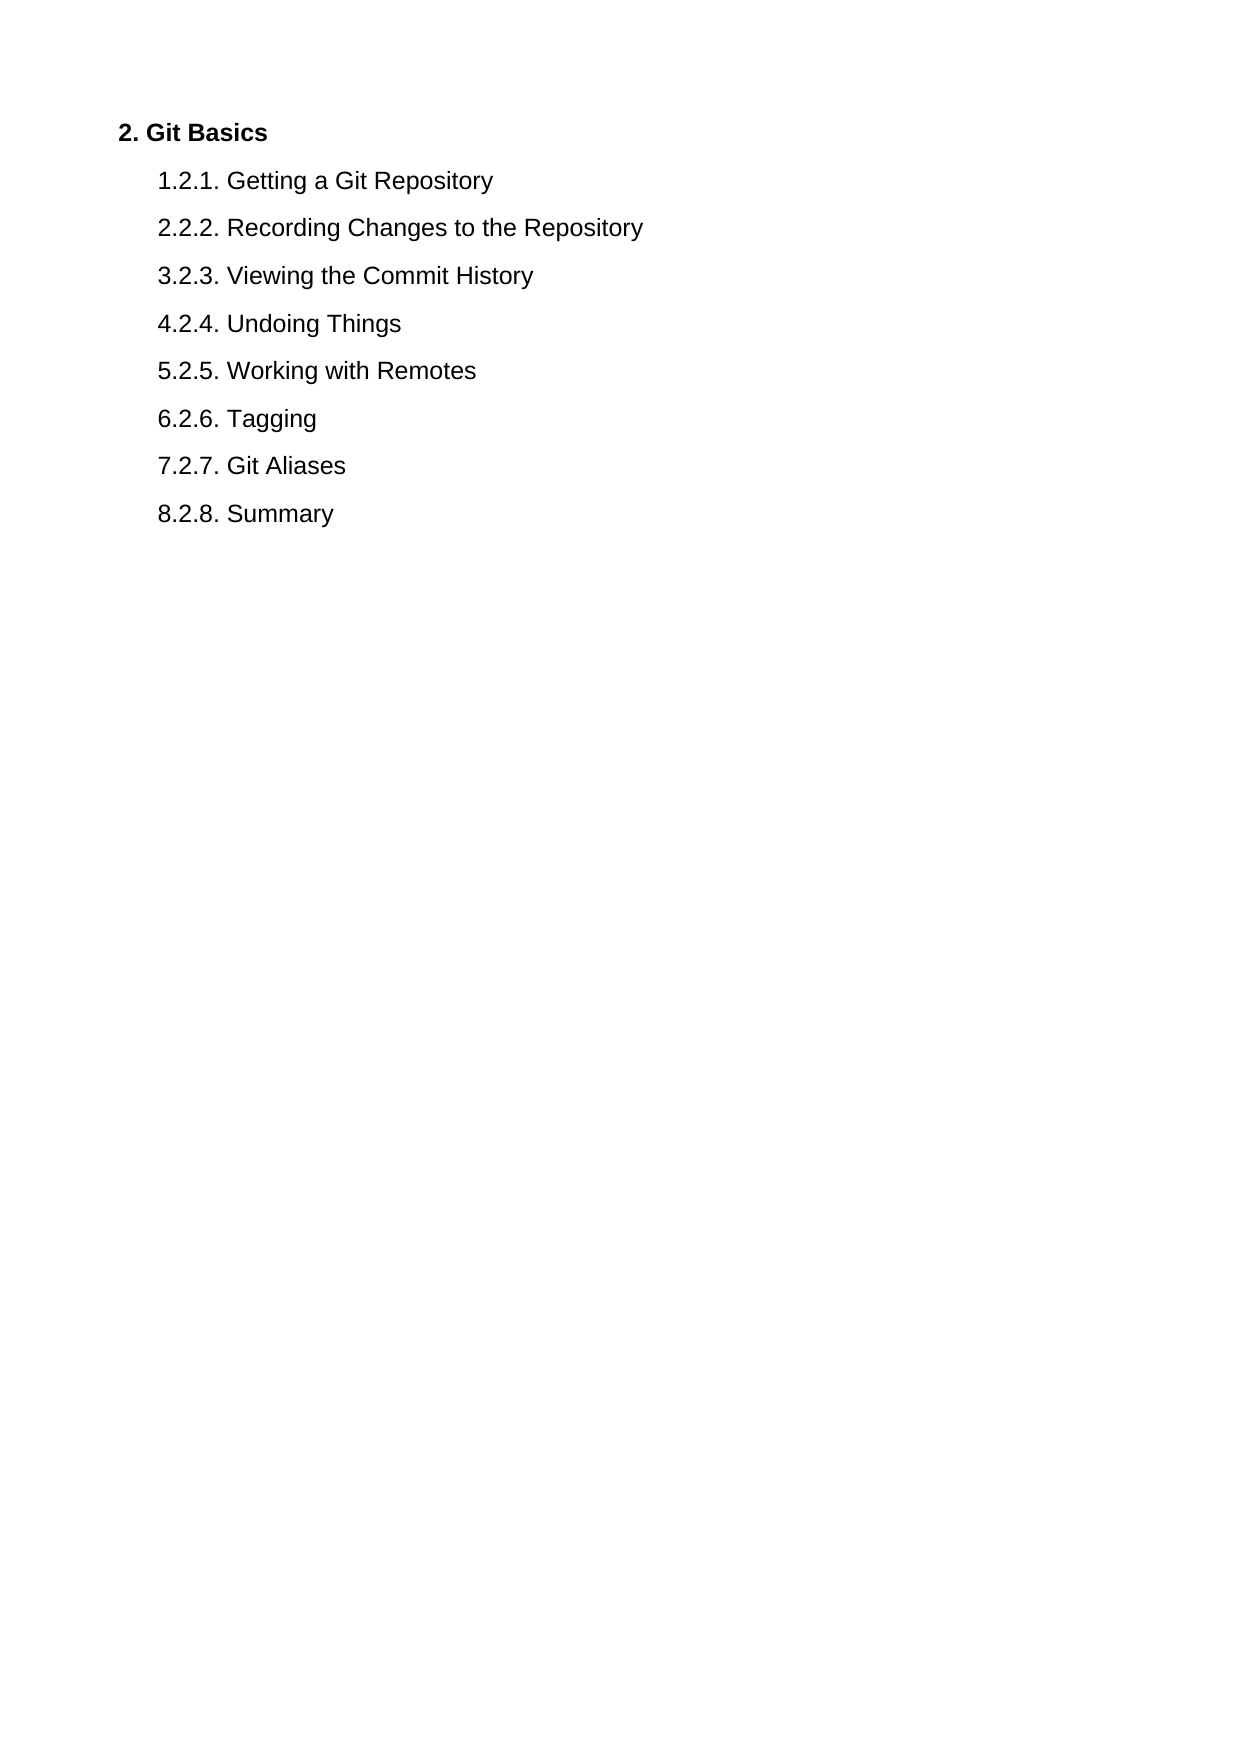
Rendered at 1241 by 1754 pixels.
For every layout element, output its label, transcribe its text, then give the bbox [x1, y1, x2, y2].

list 2.7. Git Aliases [118, 451, 1122, 480]
list 2.1. Getting a Git Repository [118, 166, 1122, 194]
text 2. Git Basics [118, 118, 1122, 147]
list 2.3. Viewing the Commit History [118, 261, 1122, 290]
list 2.8. Summary [118, 499, 1122, 528]
list 2.2. Recording Changes to the Repository [118, 213, 1122, 242]
list 2.6. Tagging [118, 404, 1122, 432]
list 2.5. Working with Remotes [118, 356, 1122, 385]
list 2.4. Undoing Things [118, 308, 1122, 337]
